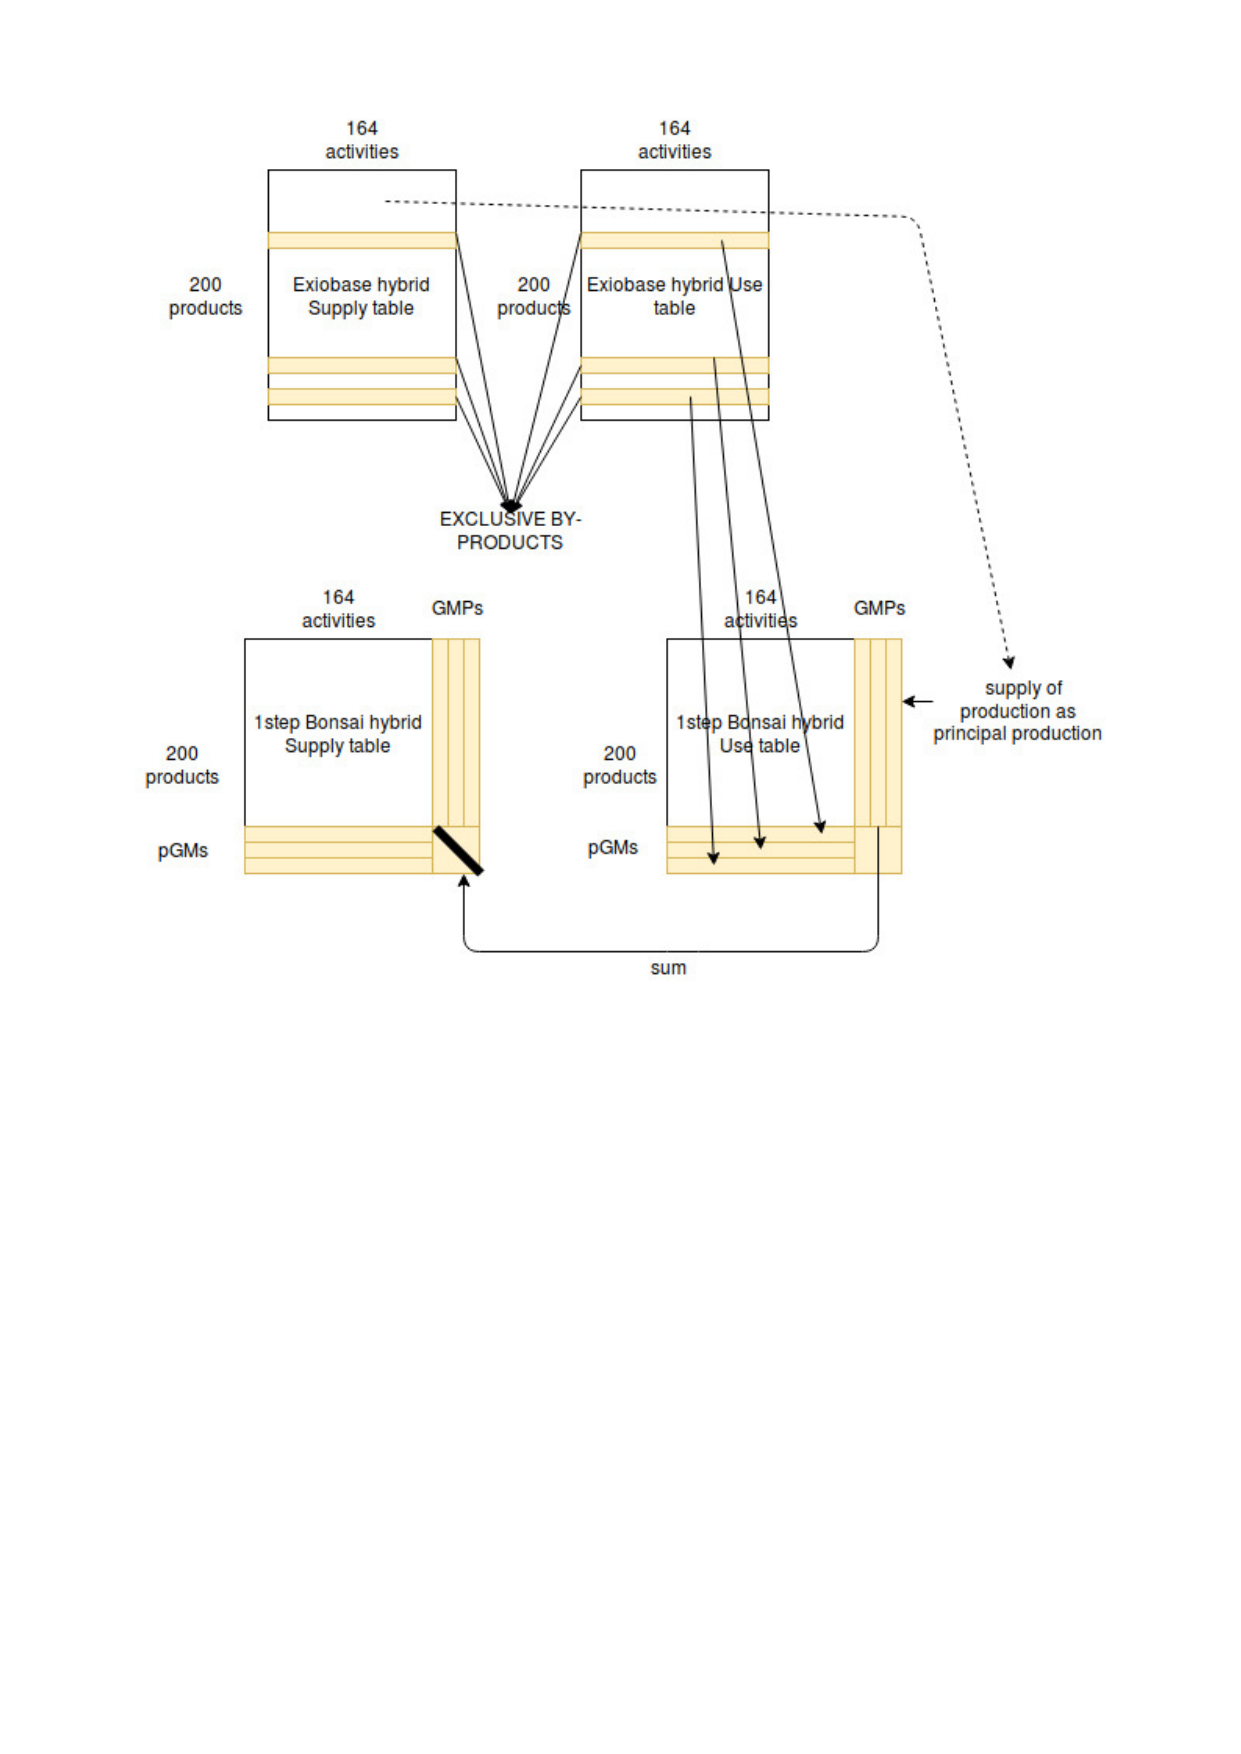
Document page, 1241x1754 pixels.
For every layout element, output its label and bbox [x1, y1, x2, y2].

picture [135, 118, 1106, 984]
